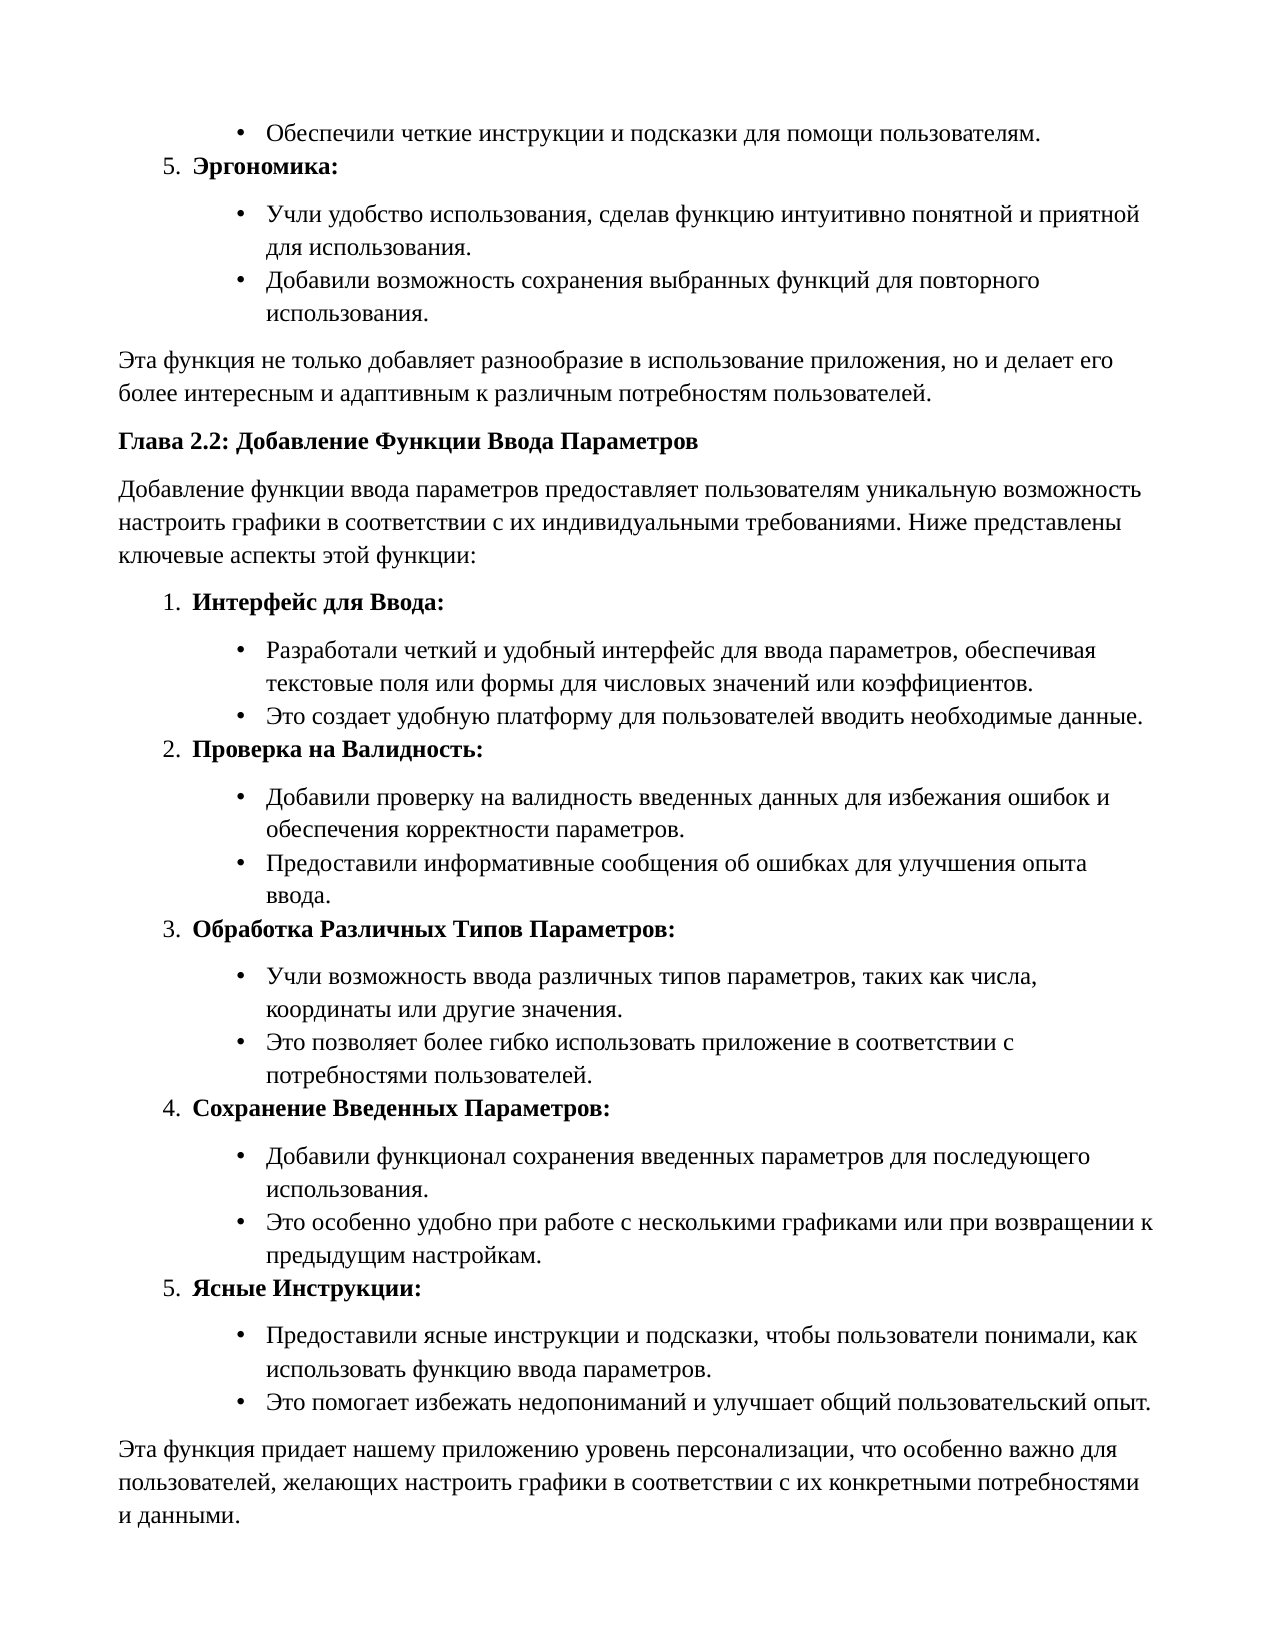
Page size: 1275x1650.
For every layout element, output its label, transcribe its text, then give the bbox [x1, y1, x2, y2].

list Это создает удобную платформу для пользователей вводить необходимые данные. [236, 701, 1157, 730]
list Разработали четкий и удобный интерфейс для ввода параметров, обеспечивая текстовые поля или формы для числовых значений или коэффициентов. [236, 635, 1157, 697]
text Добавление функции ввода параметров предоставляет пользователям уникальную возможность настроить графики в соответствии с их индивидуальными требованиями. Ниже представлены ключевые аспекты этой функции: [118, 474, 1157, 568]
list Это помогает избежать недопониманий и улучшает общий пользовательский опыт. [236, 1387, 1157, 1415]
list Обеспечили четкие инструкции и подсказки для помощи пользователям. [236, 118, 1157, 147]
list Обработка Различных Типов Параметров: [162, 914, 1157, 942]
list Добавили функционал сохранения введенных параметров для последующего использования. [236, 1141, 1157, 1203]
list Учли удобство использования, сделав функцию интуитивно понятной и приятной для использования. [236, 199, 1157, 261]
list Это позволяет более гибко использовать приложение в соответствии с потребностями пользователей. [236, 1027, 1157, 1089]
list Интерфейс для Ввода: [162, 587, 1157, 616]
text Эта функция придает нашему приложению уровень персонализации, что особенно важно для пользователей, желающих настроить графики в соответствии с их конкретными потребностями и данными. [118, 1434, 1157, 1529]
list Это особенно удобно при работе с несколькими графиками или при возвращении к предыдущим настройкам. [236, 1207, 1157, 1269]
text Эта функция не только добавляет разнообразие в использование приложения, но и делает его более интересным и адаптивным к различным потребностям пользователей. [118, 345, 1157, 407]
list Сохранение Введенных Параметров: [162, 1093, 1157, 1122]
list Учли возможность ввода различных типов параметров, таких как числа, координаты или другие значения. [236, 961, 1157, 1023]
list Предоставили информативные сообщения об ошибках для улучшения опыта ввода. [236, 848, 1157, 909]
list Ясные Инструкции: [162, 1273, 1157, 1302]
list Добавили возможность сохранения выбранных функций для повторного использования. [236, 265, 1157, 327]
text Глава 2.2: Добавление Функции Ввода Параметров [118, 426, 1157, 455]
list Проверка на Валидность: [162, 734, 1157, 763]
list Добавили проверку на валидность введенных данных для избежания ошибок и обеспечения корректности параметров. [236, 782, 1157, 843]
list Предоставили ясные инструкции и подсказки, чтобы пользователи понимали, как использовать функцию ввода параметров. [236, 1321, 1157, 1382]
list Эргономика: [162, 151, 1157, 180]
